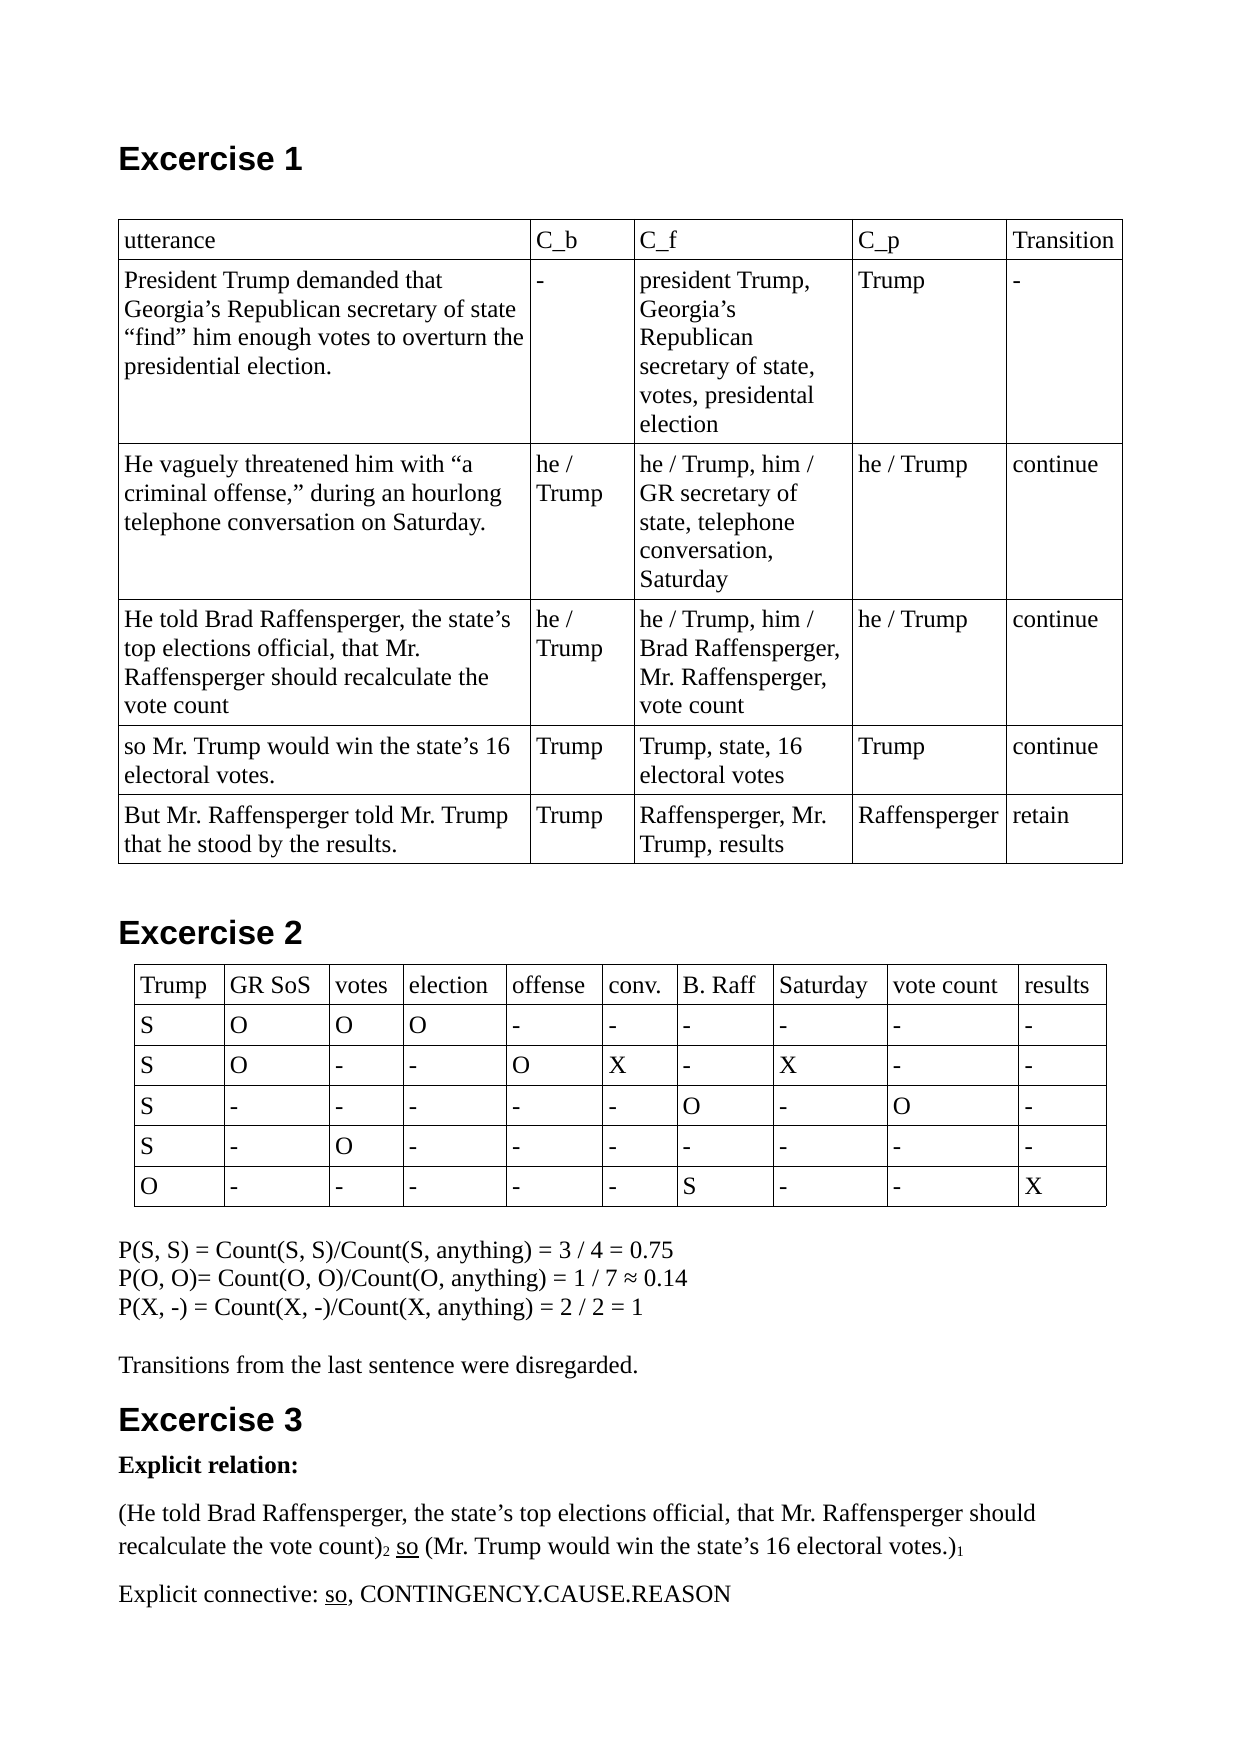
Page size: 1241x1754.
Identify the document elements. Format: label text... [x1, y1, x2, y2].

table_cell - [678, 1005, 773, 1045]
table_cell He told Brad Raffensperger, the state’s top elections official, that Mr. Raffensperger should recalculate the vote count [119, 600, 530, 725]
table_header GR SoS [225, 965, 329, 1004]
table_cell continue [1007, 444, 1122, 598]
table_cell - [774, 1167, 887, 1206]
text P(X, -) = Count(X, -)/Count(X, anything) = 2 / 2 = 1 [118, 1292, 1122, 1321]
table_header C_f [635, 220, 852, 259]
table_cell - [330, 1086, 403, 1125]
table_cell - [404, 1046, 506, 1085]
table_cell - [507, 1086, 602, 1125]
table_cell O [330, 1126, 403, 1166]
table_header offense [507, 965, 602, 1004]
table_cell - [678, 1126, 773, 1166]
table_header results [1019, 965, 1106, 1004]
table_cell Trump [853, 260, 1006, 443]
table_cell S [135, 1086, 224, 1125]
table_cell - [507, 1167, 602, 1206]
table_cell - [225, 1126, 329, 1166]
text (He told Brad Raffensperger, the state’s top elections official, that Mr. Raffensperger should recalculate the vote count)2 so (Mr. Trump would win the state’s 16 electoral votes.)1 [118, 1498, 1122, 1560]
table_cell - [774, 1005, 887, 1045]
subtitle Excercise 3 [118, 1399, 1122, 1438]
table_cell O [225, 1005, 329, 1045]
table_cell - [507, 1126, 602, 1166]
table_cell Trump [531, 795, 634, 863]
table_cell so Mr. Trump would win the state’s 16 electoral votes. [119, 726, 530, 794]
table_cell - [603, 1126, 677, 1166]
table_header vote count [888, 965, 1018, 1004]
text Explicit relation: [118, 1451, 1122, 1479]
table_cell - [1007, 260, 1122, 443]
table_cell President Trump demanded that Georgia’s Republican secretary of state “find” him enough votes to overturn the presidential election. [119, 260, 530, 443]
table_header election [404, 965, 506, 1004]
table_cell continue [1007, 600, 1122, 725]
table_cell - [888, 1046, 1018, 1085]
table_cell - [225, 1086, 329, 1125]
table_cell O [404, 1005, 506, 1045]
table_cell he / Trump [853, 600, 1006, 725]
subtitle Excercise 2 [118, 913, 1122, 952]
table_cell - [330, 1167, 403, 1206]
table_cell O [225, 1046, 329, 1085]
table_header C_b [531, 220, 634, 259]
table_cell Raffensperger, Mr. Trump, results [635, 795, 852, 863]
table_cell He vaguely threatened him with “a criminal offense,” during an hourlong telephone conversation on Saturday. [119, 444, 530, 598]
table_cell S [135, 1126, 224, 1166]
table_cell retain [1007, 795, 1122, 863]
table_header votes [330, 965, 403, 1004]
subtitle Excercise 1 [118, 139, 1122, 178]
table_cell - [330, 1046, 403, 1085]
table_cell O [330, 1005, 403, 1045]
table_header B. Raff [678, 965, 773, 1004]
table_cell he / Trump [531, 444, 634, 598]
table_cell - [603, 1005, 677, 1045]
table_cell X [603, 1046, 677, 1085]
table_header Saturday [774, 965, 887, 1004]
table_cell - [225, 1167, 329, 1206]
table_cell - [888, 1126, 1018, 1166]
table_cell he / Trump, him / Brad Raffensperger, Mr. Raffensperger, vote count [635, 600, 852, 725]
table_cell S [135, 1005, 224, 1045]
table_cell - [531, 260, 634, 443]
table_header utterance [119, 220, 530, 259]
table_cell - [1019, 1005, 1106, 1045]
table_cell Raffensperger [853, 795, 1006, 863]
table_cell he / Trump [531, 600, 634, 725]
table_cell - [1019, 1086, 1106, 1125]
table_cell O [507, 1046, 602, 1085]
table_cell - [1019, 1126, 1106, 1166]
text P(S, S) = Count(S, S)/Count(S, anything) = 3 / 4 = 0.75 [118, 1235, 1122, 1263]
table_cell X [1019, 1167, 1106, 1206]
table_cell - [507, 1005, 602, 1045]
table_cell - [404, 1086, 506, 1125]
text P(O, O)= Count(O, O)/Count(O, anything) = 1 / 7 ≈ 0.14 [118, 1263, 1122, 1292]
table_cell Trump [853, 726, 1006, 794]
table_cell O [135, 1167, 224, 1206]
table_cell - [1019, 1046, 1106, 1085]
table_cell continue [1007, 726, 1122, 794]
table_cell - [404, 1126, 506, 1166]
table_cell O [678, 1086, 773, 1125]
table_cell - [603, 1086, 677, 1125]
table_cell O [888, 1086, 1018, 1125]
table_header C_p [853, 220, 1006, 259]
table_cell - [678, 1046, 773, 1085]
table_cell - [404, 1167, 506, 1206]
table_cell - [888, 1005, 1018, 1045]
table_cell - [603, 1167, 677, 1206]
table_cell But Mr. Raffensperger told Mr. Trump that he stood by the results. [119, 795, 530, 863]
table_header Transition [1007, 220, 1122, 259]
table_cell - [774, 1086, 887, 1125]
table_cell S [135, 1046, 224, 1085]
table_cell Trump [531, 726, 634, 794]
table_header conv. [603, 965, 677, 1004]
table_cell he / Trump, him / GR secretary of state, telephone conversation, Saturday [635, 444, 852, 598]
table_cell Trump, state, 16 electoral votes [635, 726, 852, 794]
table_cell X [774, 1046, 887, 1085]
table_cell president Trump, Georgia’s Republican secretary of state, votes, presidental election [635, 260, 852, 443]
table_cell - [888, 1167, 1018, 1206]
table_cell S [678, 1167, 773, 1206]
table_cell he / Trump [853, 444, 1006, 598]
table_header Trump [135, 965, 224, 1004]
text Transitions from the last sentence were disregarded. [118, 1350, 1122, 1378]
table_cell - [774, 1126, 887, 1166]
text Explicit connective: so, CONTINGENCY.CAUSE.REASON [118, 1579, 1122, 1607]
